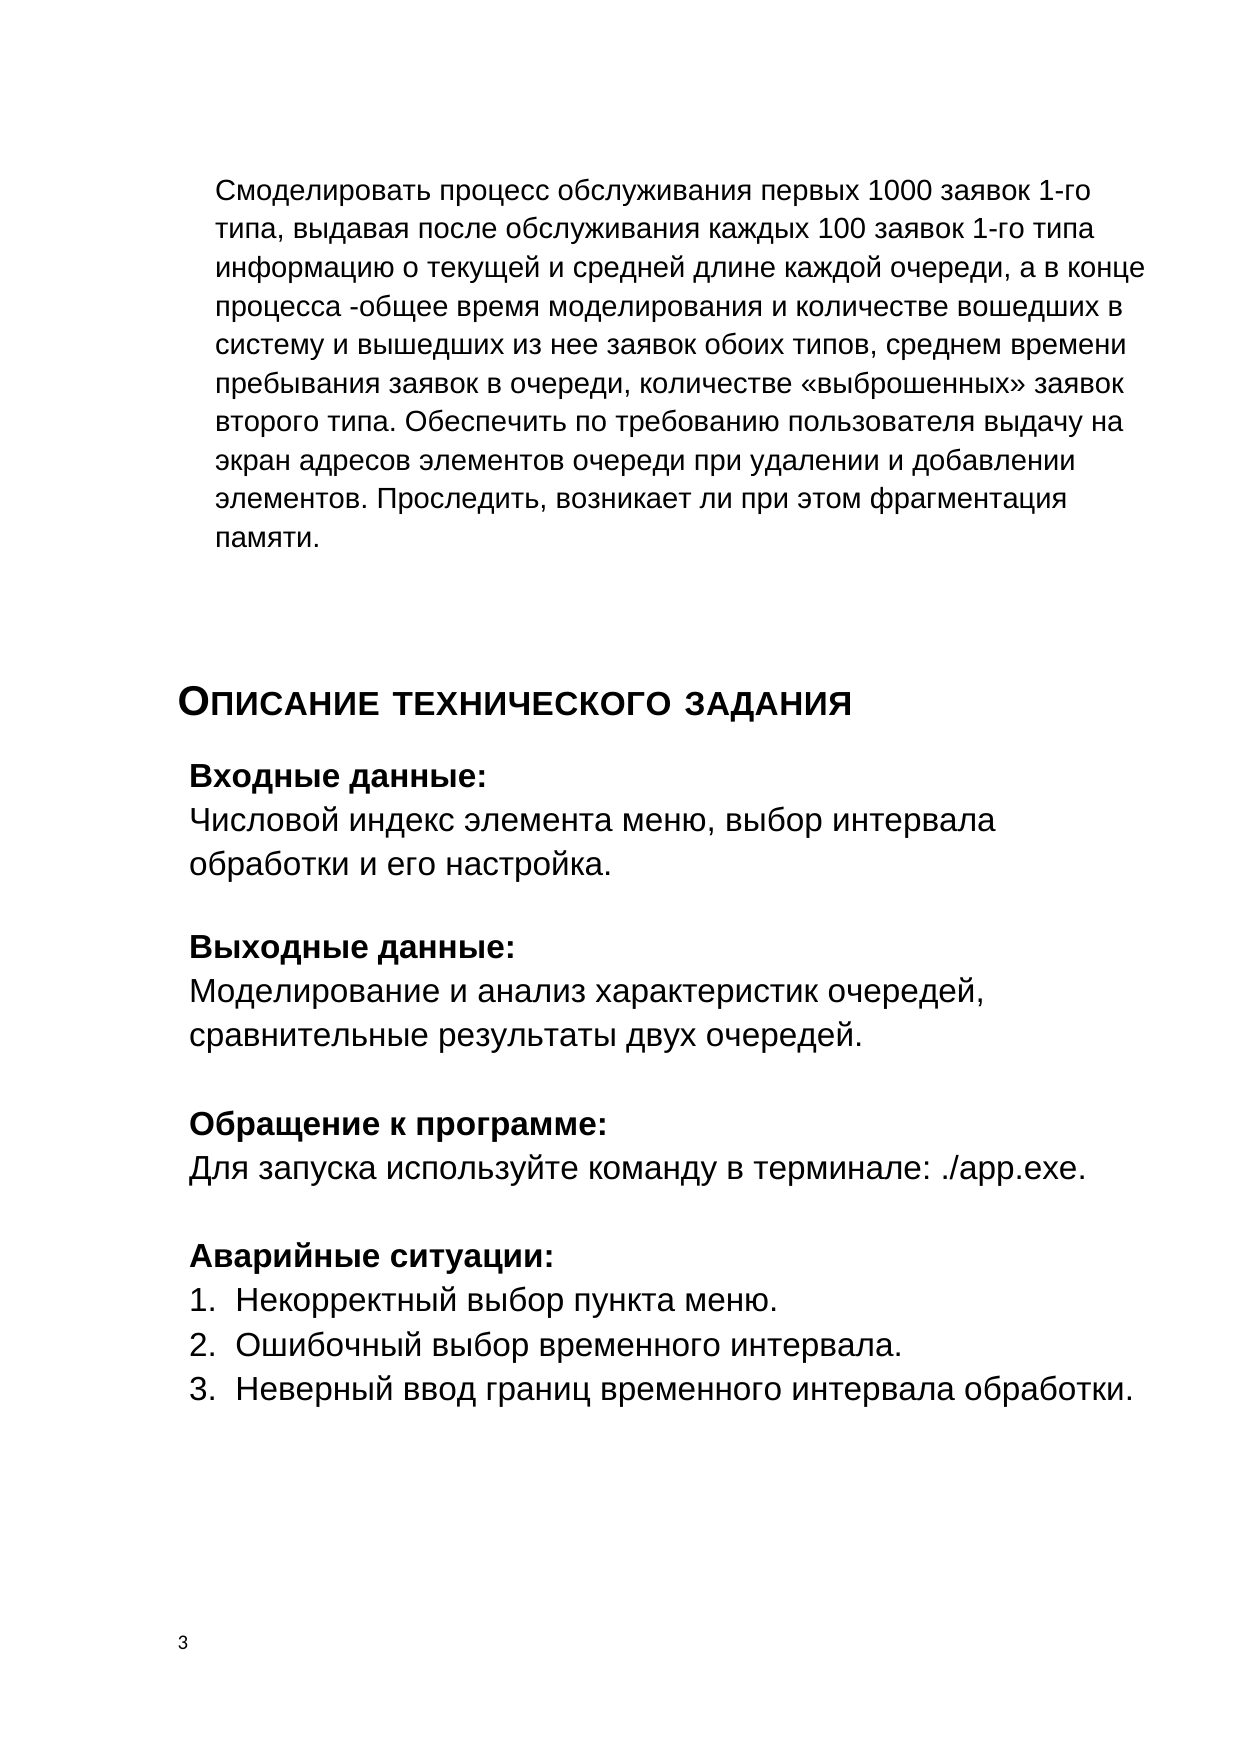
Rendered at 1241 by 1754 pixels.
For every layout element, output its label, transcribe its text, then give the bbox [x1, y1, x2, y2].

list Числовой индекс элемента меню, выбор интервала обработки и его настройка. [189, 800, 1152, 883]
list Для запуска используйте команду в терминале: ./app.exe. [189, 1148, 1152, 1231]
list Аварийные ситуации: [189, 1236, 1152, 1275]
text Смоделировать процесс обслуживания первых 1000 заявок 1-го типа, выдавая после обслуживания каждых 100 заявок 1-го типа информацию о текущей и средней длине каждой очереди, а в конце процесса -общее время моделирования и количестве вошедших в систему и вышедших из нее заявок обоих типов, среднем времени пребывания заявок в очереди, количестве «выброшенных» заявок второго типа. Обеспечить по требованию пользователя выдачу на экран адресов элементов очереди при удалении и добавлении элементов. Проследить, возникает ли при этом фрагментация памяти. [215, 173, 1152, 553]
subtitle Описание технического задания [177, 676, 1152, 724]
list Моделирование и анализ характеристик очередей, сравнительные результаты двух очередей. [189, 971, 1152, 1098]
list Входные данные: [189, 756, 1152, 794]
list Обращение к программе: [189, 1104, 1152, 1142]
list 3. Неверный ввод границ временного интервала обработки. [189, 1369, 1152, 1407]
list 1. Некорректный выбор пункта меню. [189, 1281, 1152, 1319]
list 2. Ошибочный выбор временного интервала. [189, 1325, 1152, 1363]
list Выходные данные: [189, 927, 1152, 966]
